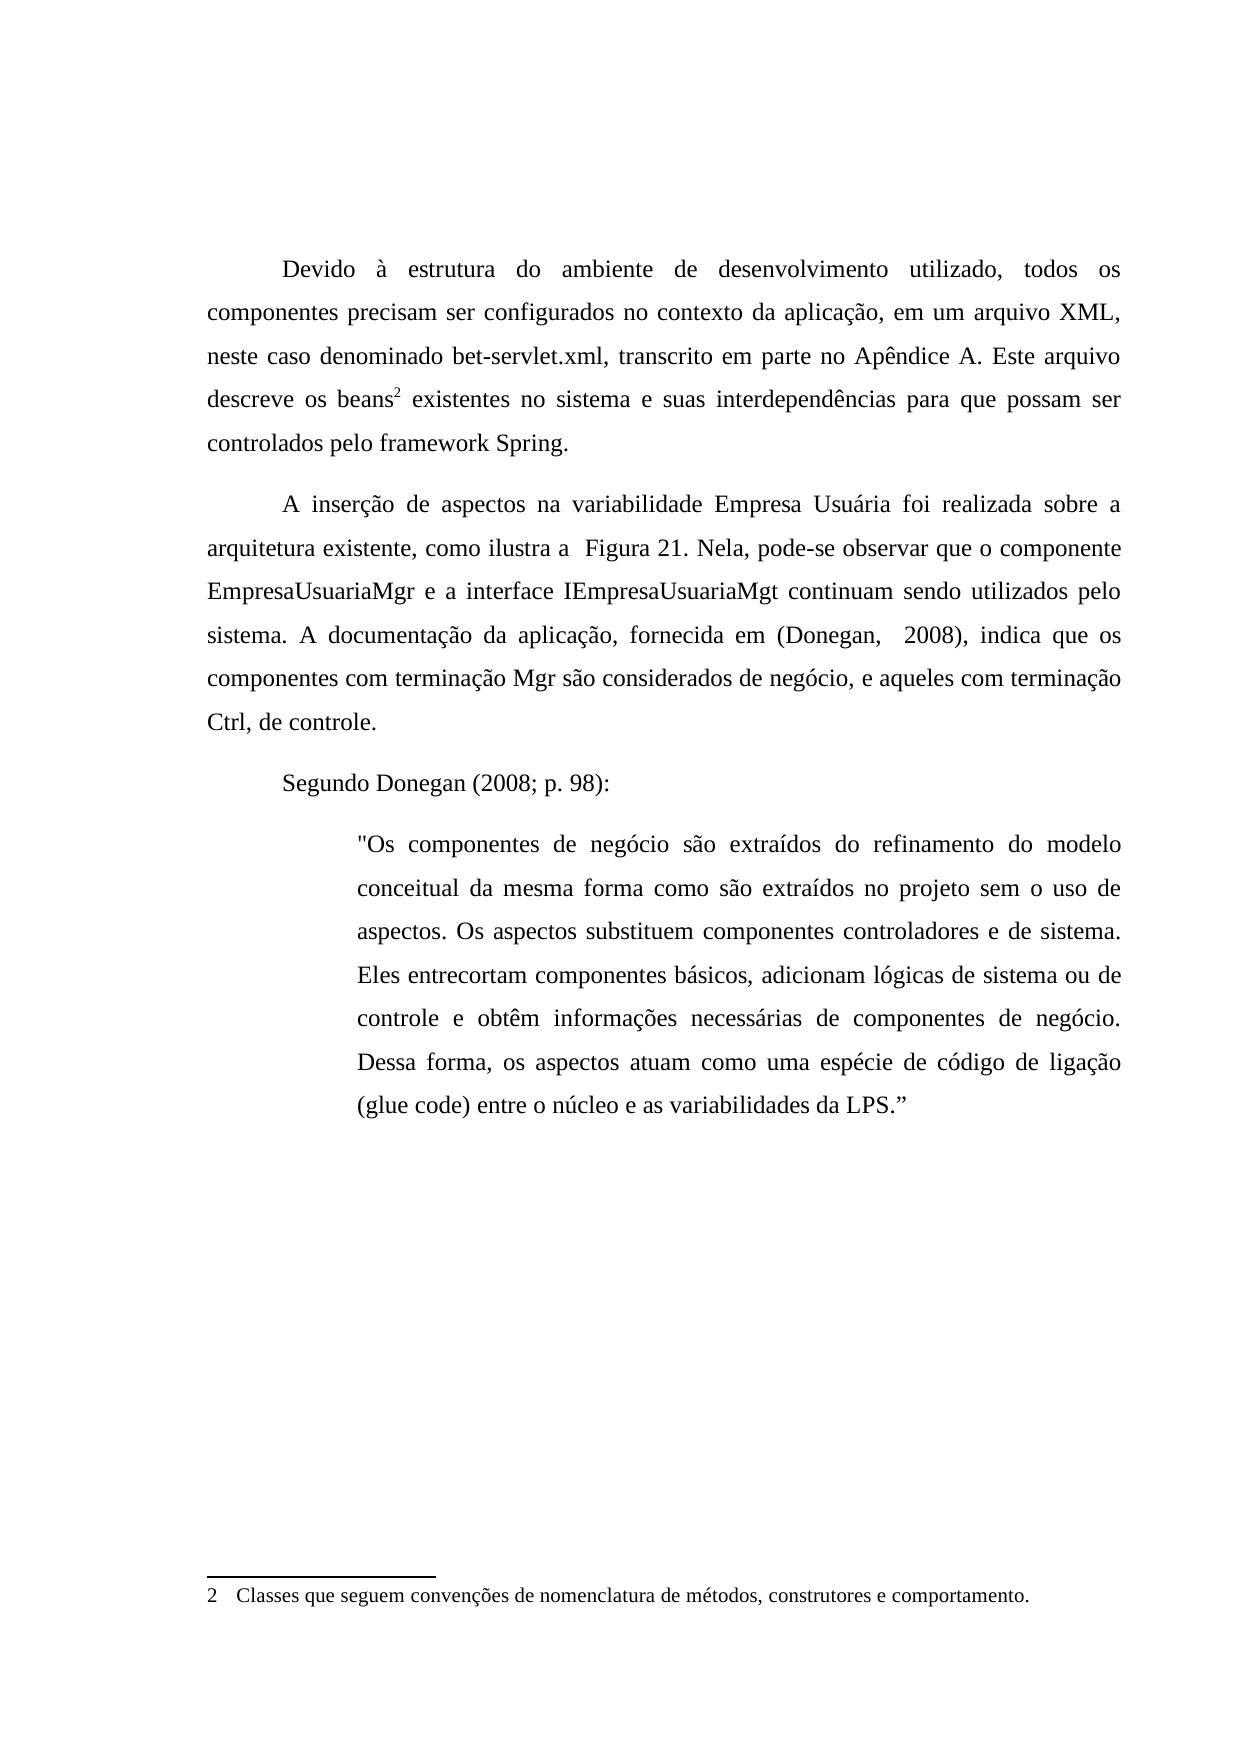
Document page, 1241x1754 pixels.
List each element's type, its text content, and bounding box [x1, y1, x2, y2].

text A inserção de aspectos na variabilidade Empresa Usuária foi realizada sobre a arquitetura existente, como ilustra a Figura 21. Nela, pode-se observar que o componente EmpresaUsuariaMgr e a interface IEmpresaUsuariaMgt continuam sendo utilizados pelo sistema. A documentação da aplicação, fornecida em (Donegan, 2008), indica que os componentes com terminação Mgr são considerados de negócio, e aqueles com terminação Ctrl, de controle. [207, 489, 1122, 736]
text "Os componentes de negócio são extraídos do refinamento do modelo conceitual da mesma forma como são extraídos no projeto sem o uso de aspectos. Os aspectos substituem componentes controladores e de sistema. Eles entrecortam componentes básicos, adicionam lógicas de sistema ou de controle e obtêm informações necessárias de componentes de negócio. Dessa forma, os aspectos atuam como uma espécie de código de ligação (glue code) entre o núcleo e as variabilidades da LPS.” [357, 829, 1122, 1119]
text Segundo Donegan (2008; p. 98): [207, 768, 1122, 797]
text Devido à estrutura do ambiente de desenvolvimento utilizado, todos os componentes precisam ser configurados no contexto da aplicação, em um arquivo XML, neste caso denominado bet-servlet.xml, transcrito em parte no Apêndice A. Este arquivo descreve os beans existentes no sistema e suas interdependências para que possam ser controlados pelo framework Spring. [207, 253, 1122, 457]
text Classes que seguem convenções de nomenclatura de métodos, construtores e comportamento. [207, 1583, 1122, 1607]
